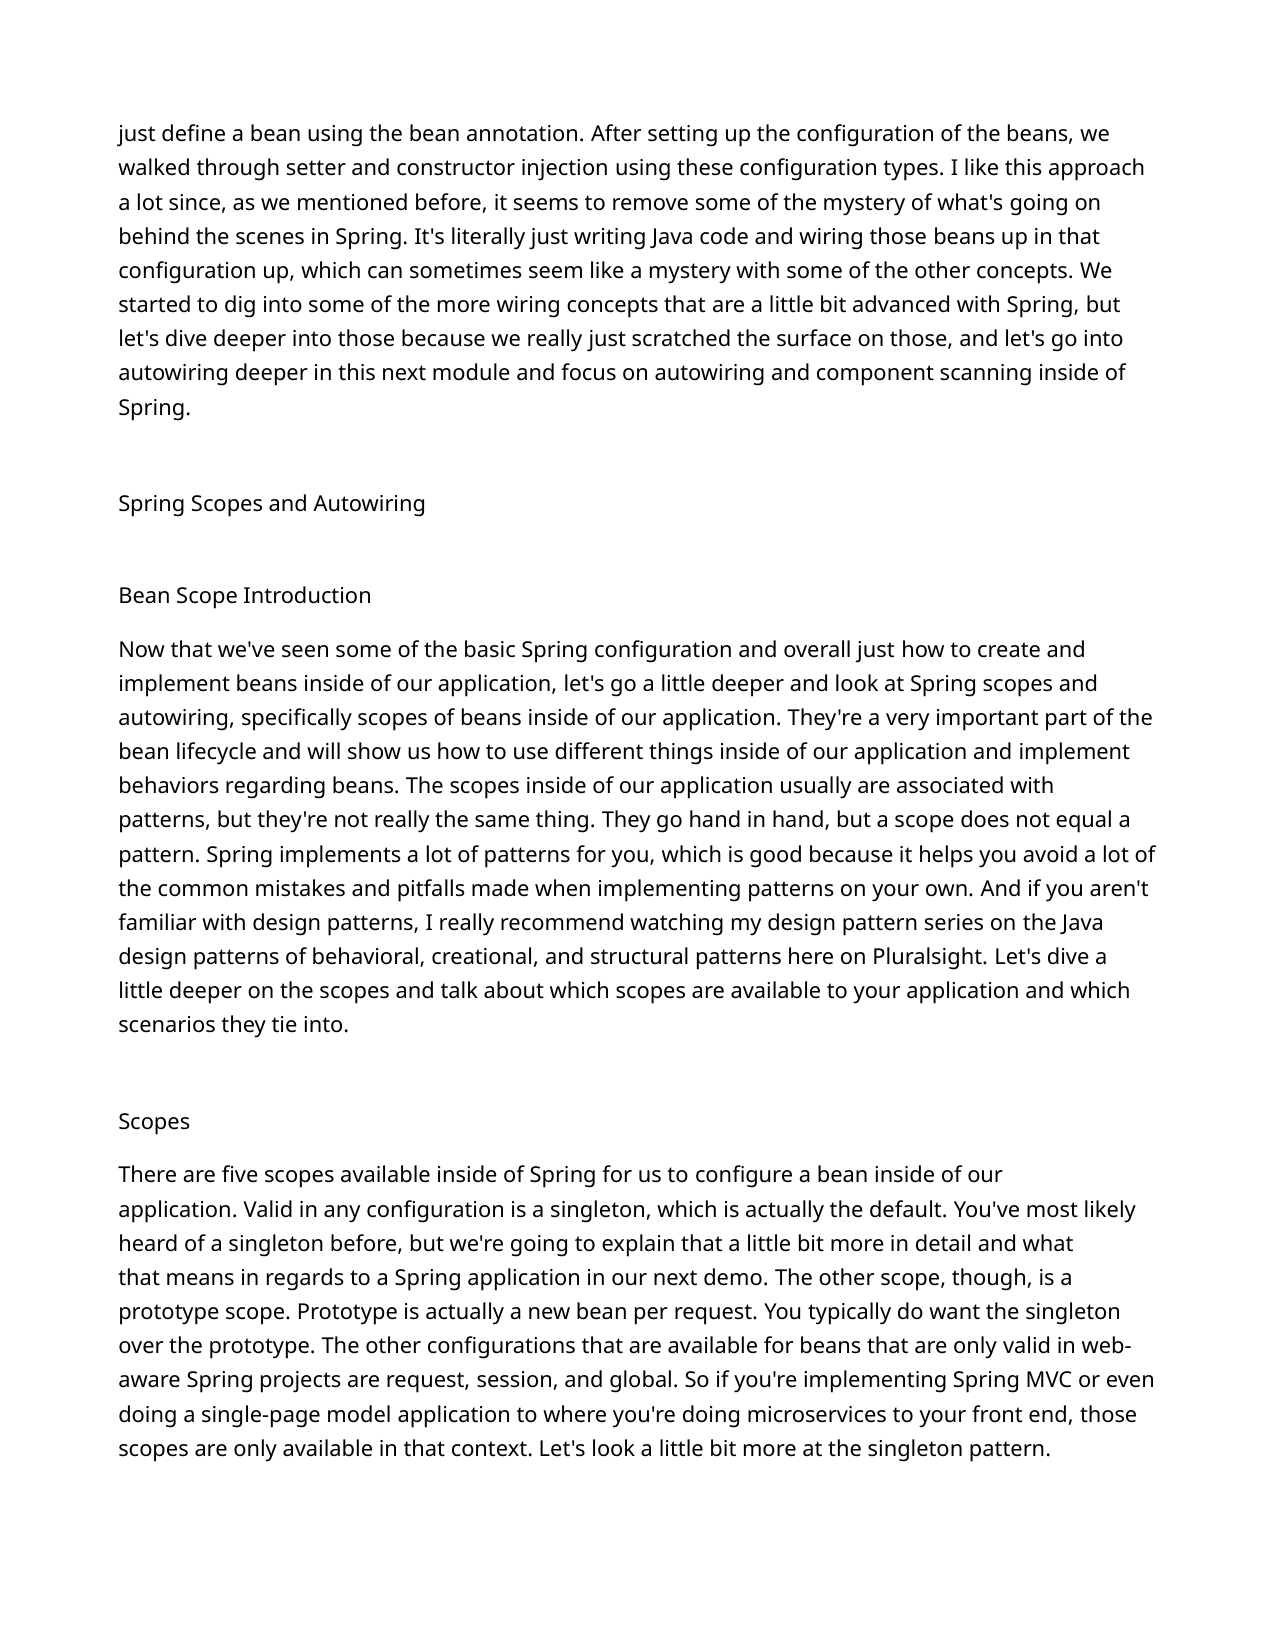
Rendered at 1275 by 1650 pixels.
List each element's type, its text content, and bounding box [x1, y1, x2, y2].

subtitle Spring Scopes and Autowiring [118, 488, 1157, 518]
text There are five scopes available inside of Spring for us to configure a bean inside of our application. Valid in any configuration is a singleton, which is actually the default. You've most likely heard of a singleton before, but we're going to explain that a little bit more in detail and what that means in regards to a Spring application in our next demo. The other scope, though, is a prototype scope. Prototype is actually a new bean per request. You typically do want the singleton over the prototype. The other configurations that are available for beans that are only valid in web-aware Spring projects are request, session, and global. So if you're implementing Spring MVC or even doing a single-page model application to where you're doing microservices to your front end, those scopes are only available in that context. Let's look a little bit more at the singleton pattern. [118, 1159, 1157, 1462]
subtitle Bean Scope Introduction [118, 580, 1157, 610]
text Now that we've seen some of the basic Spring configuration and overall just how to create and implement beans inside of our application, let's go a little deeper and look at Spring scopes and autowiring, specifically scopes of beans inside of our application. They're a very important part of the bean lifecycle and will show us how to use different things inside of our application and implement behaviors regarding beans. The scopes inside of our application usually are associated with patterns, but they're not really the same thing. They go hand in hand, but a scope does not equal a pattern. Spring implements a lot of patterns for you, which is good because it helps you avoid a lot of the common mistakes and pitfalls made when implementing patterns on your own. And if you aren't familiar with design patterns, I really recommend watching my design pattern series on the Java design patterns of behavioral, creational, and structural patterns here on Pluralsight. Let's dive a little deeper on the scopes and talk about which scopes are available to your application and which scenarios they tie into. [118, 634, 1157, 1039]
text just define a bean using the bean annotation. After setting up the configuration of the beans, we walked through setter and constructor injection using these configuration types. I like this approach a lot since, as we mentioned before, it seems to remove some of the mystery of what's going on behind the scenes in Spring. It's literally just writing Java code and wiring those beans up in that configuration up, which can sometimes seem like a mystery with some of the other concepts. We started to dig into some of the more wiring concepts that are a little bit advanced with Spring, but let's dive deeper into those because we really just scratched the surface on those, and let's go into autowiring deeper in this next module and focus on autowiring and component scanning inside of Spring. [118, 118, 1157, 421]
subtitle Scopes [118, 1106, 1157, 1136]
